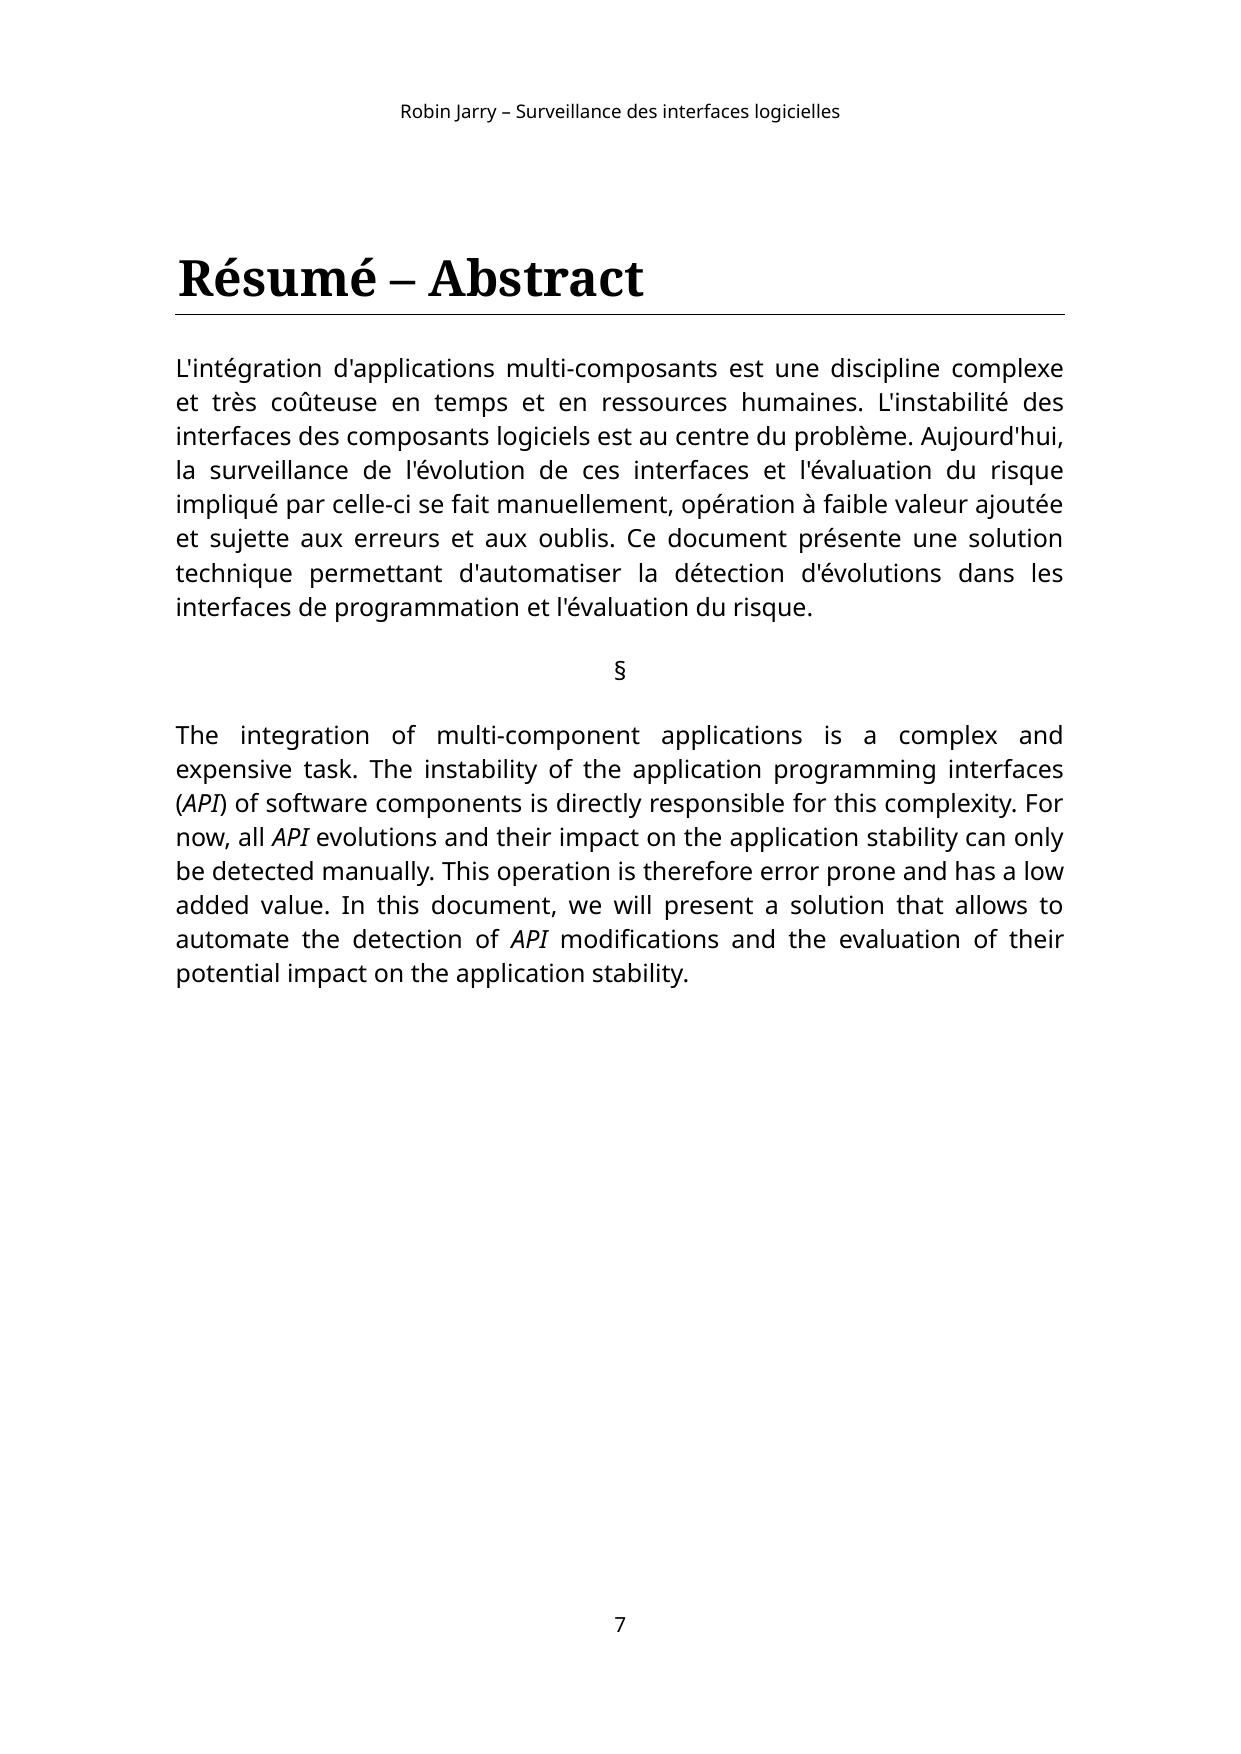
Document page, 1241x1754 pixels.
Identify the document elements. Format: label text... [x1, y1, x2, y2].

text L'intégration d'applications multi-composants est une discipline complexe et très coûteuse en temps et en ressources humaines. L'instabilité des interfaces des composants logiciels est au centre du problème. Aujourd'hui, la surveillance de l'évolution de ces interfaces et l'évaluation du risque impliqué par celle-ci se fait manuellement, opération à faible valeur ajoutée et sujette aux erreurs et aux oublis. Ce document présente une solution technique permettant d'automatiser la détection d'évolutions dans les interfaces de programmation et l'évaluation du risque. [175, 351, 1065, 623]
subtitle Résumé – Abstract [175, 240, 1065, 314]
text § [175, 653, 1065, 687]
text The integration of multi-component applications is a complex and expensive task. The instability of the application programming interfaces (API) of software components is directly responsible for this complexity. For now, all API evolutions and their impact on the application stability can only be detected manually. This operation is therefore error prone and has a low added value. In this document, we will present a solution that allows to automate the detection of API modifications and the evaluation of their potential impact on the application stability. [175, 718, 1065, 990]
